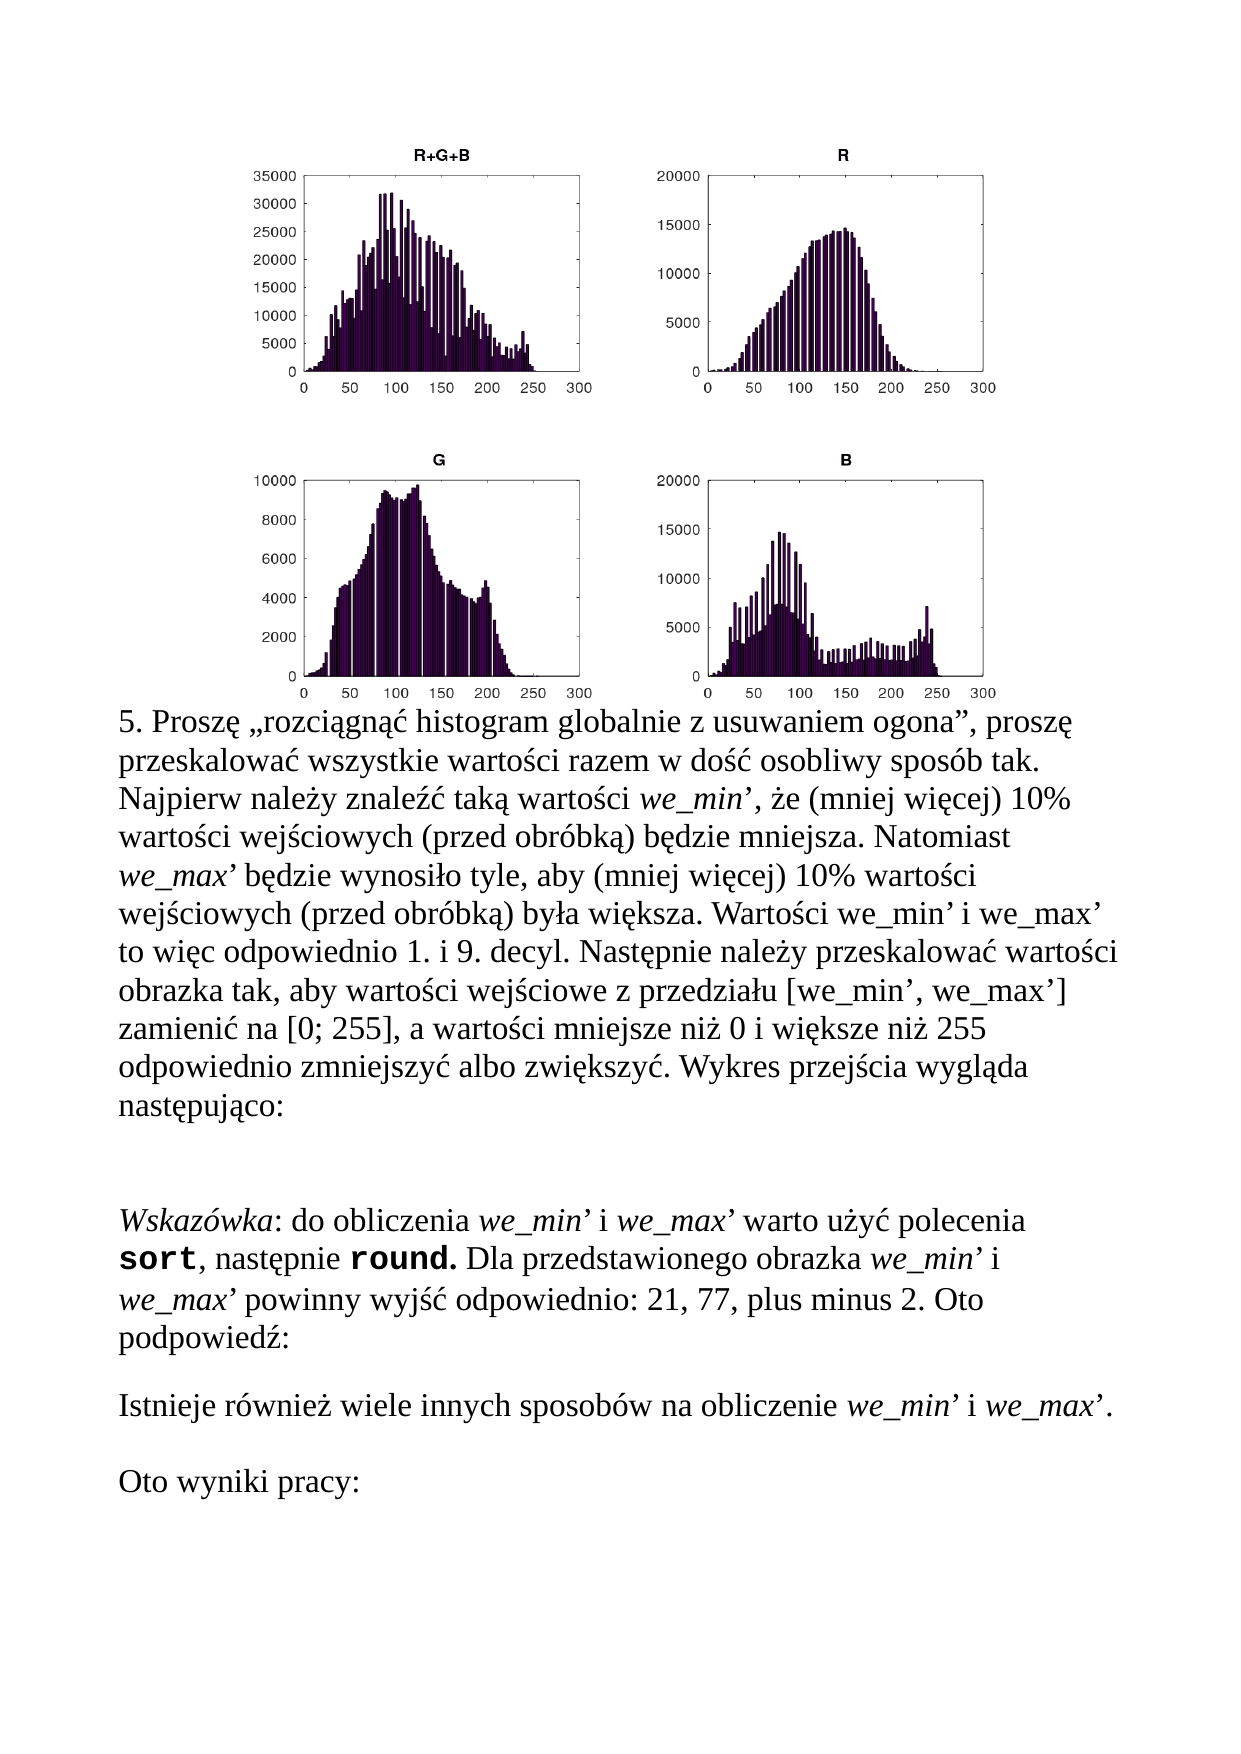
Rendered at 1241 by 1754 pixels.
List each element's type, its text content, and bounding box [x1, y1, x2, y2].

text Istnieje również wiele innych sposobów na obliczenie we_min’ i we_max’. [118, 1385, 1122, 1423]
text Wskazówka: do obliczenia we_min’ i we_max’ warto użyć polecenia sort, następnie round. Dla przedstawionego obrazka we_min’ i we_max’ powinny wyjść odpowiednio: 21, 77, plus minus 2. Oto podpowiedź: [118, 1200, 1122, 1356]
text Oto wyniki pracy: [118, 1461, 1122, 1500]
text 5. Proszę „rozciągnąć histogram globalnie z usuwaniem ogona”, proszę przeskalować wszystkie wartości razem w dość osobliwy sposób tak. Najpierw należy znaleźć taką wartości we_min’, że (mniej więcej) 10% wartości wejściowych (przed obróbką) będzie mniejsza. Natomiast we_max’ będzie wynosiło tyle, aby (mniej więcej) 10% wartości wejściowych (przed obróbką) była większa. Wartości we_min’ i we_max’ to więc odpowiednio 1. i 9. decyl. Następnie należy przeskalować wartości obrazka tak, aby wartości wejściowe z przedziału [we_min’, we_max’] zamienić na [0; 255], a wartości mniejsze niż 0 i większe niż 255 odpowiednio zmniejszyć albo zwiększyć. Wykres przejścia wygląda następująco: [118, 701, 1122, 1123]
